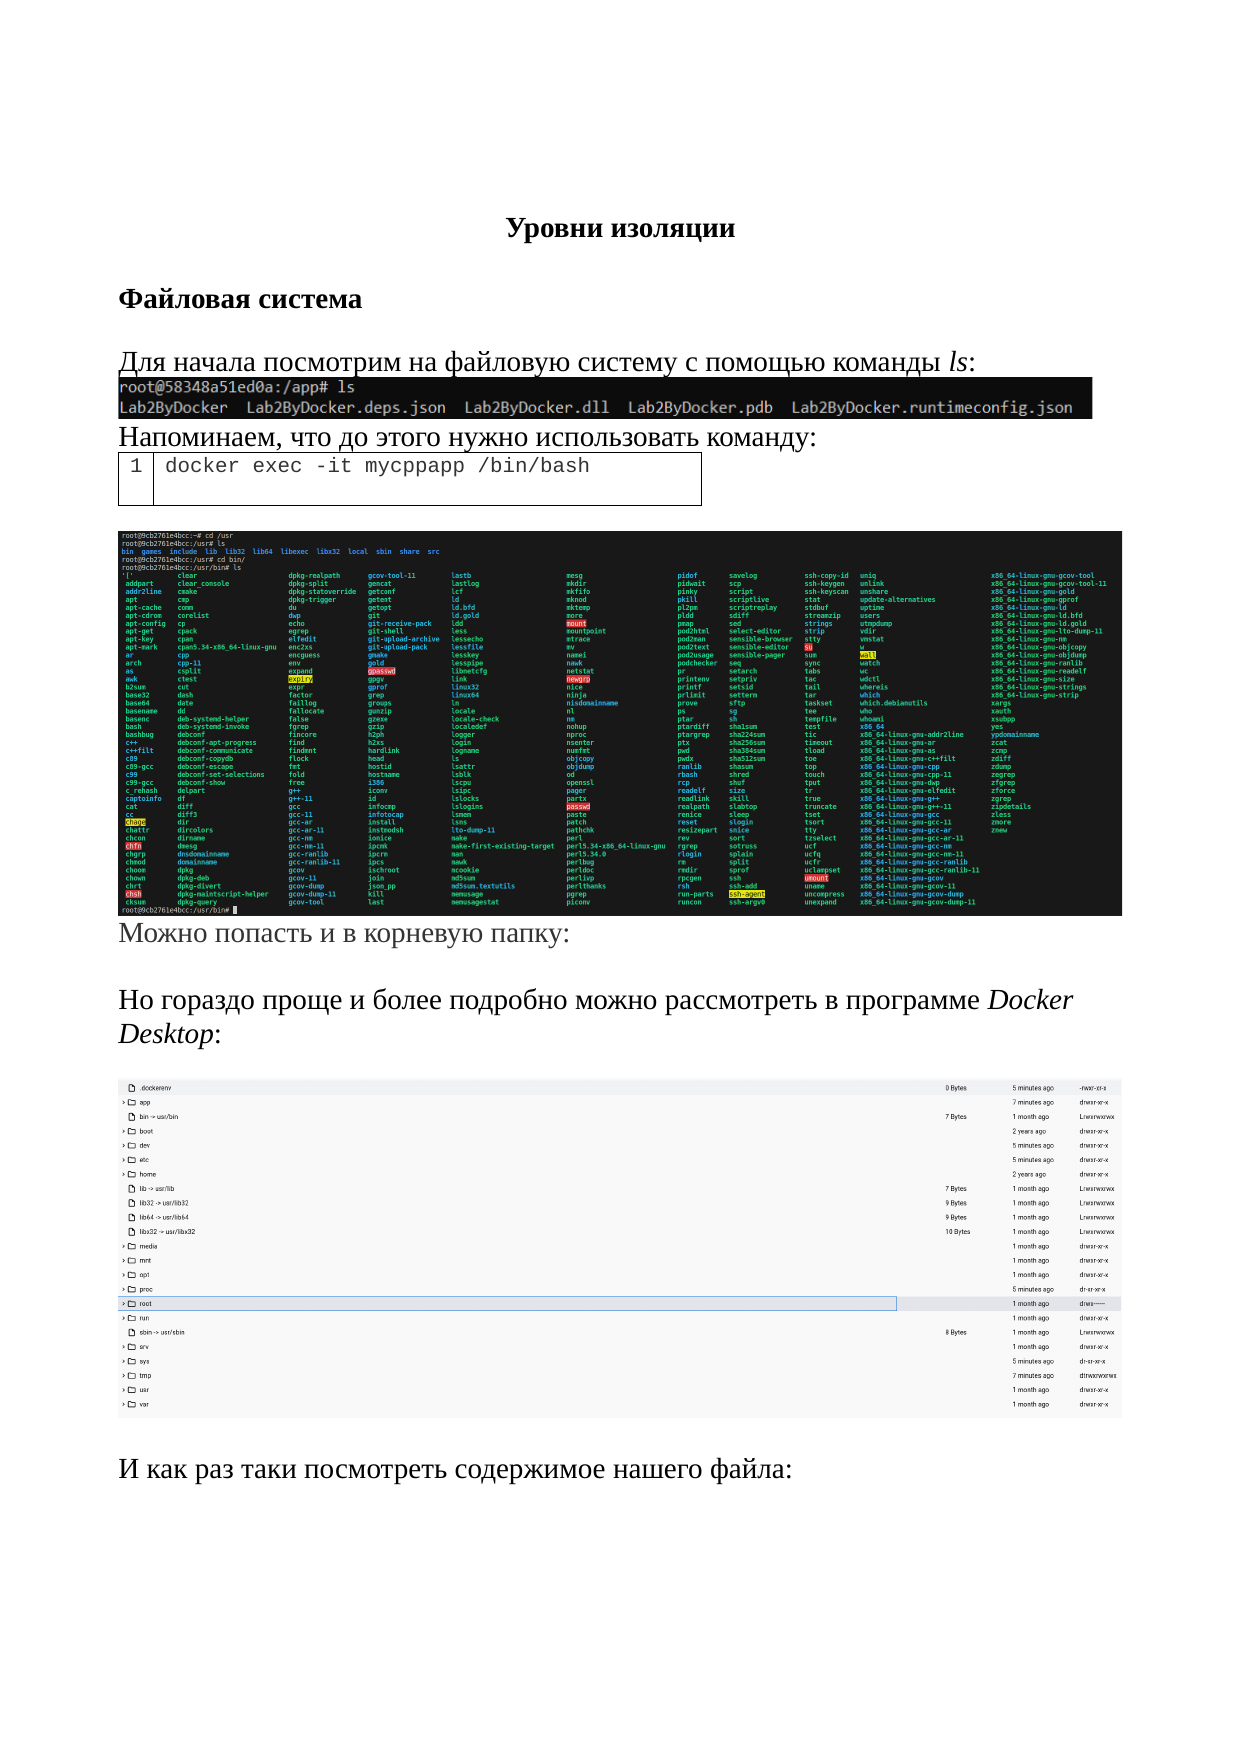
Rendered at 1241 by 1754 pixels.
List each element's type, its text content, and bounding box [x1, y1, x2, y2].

subtitle Файловая система [118, 281, 1122, 315]
table_header 1 [119, 453, 153, 505]
text Для начала посмотрим на файловую систему с помощью команды ls: [118, 344, 1122, 419]
subtitle Уровни изоляции [118, 210, 1122, 244]
text Можно попасть и в корневую папку: Но гораздо проще и более подробно можно рассмотреть в программе Docker Desktop: [118, 916, 1122, 1078]
table_header docker exec -it mycppapp /bin/bash [154, 453, 701, 505]
text И как раз таки посмотреть содержимое нашего файла: [118, 1418, 1122, 1485]
picture [118, 531, 1123, 916]
picture [118, 377, 1093, 419]
text Напоминаем, что до этого нужно использовать команду: [118, 419, 1122, 452]
picture [118, 1078, 1123, 1418]
